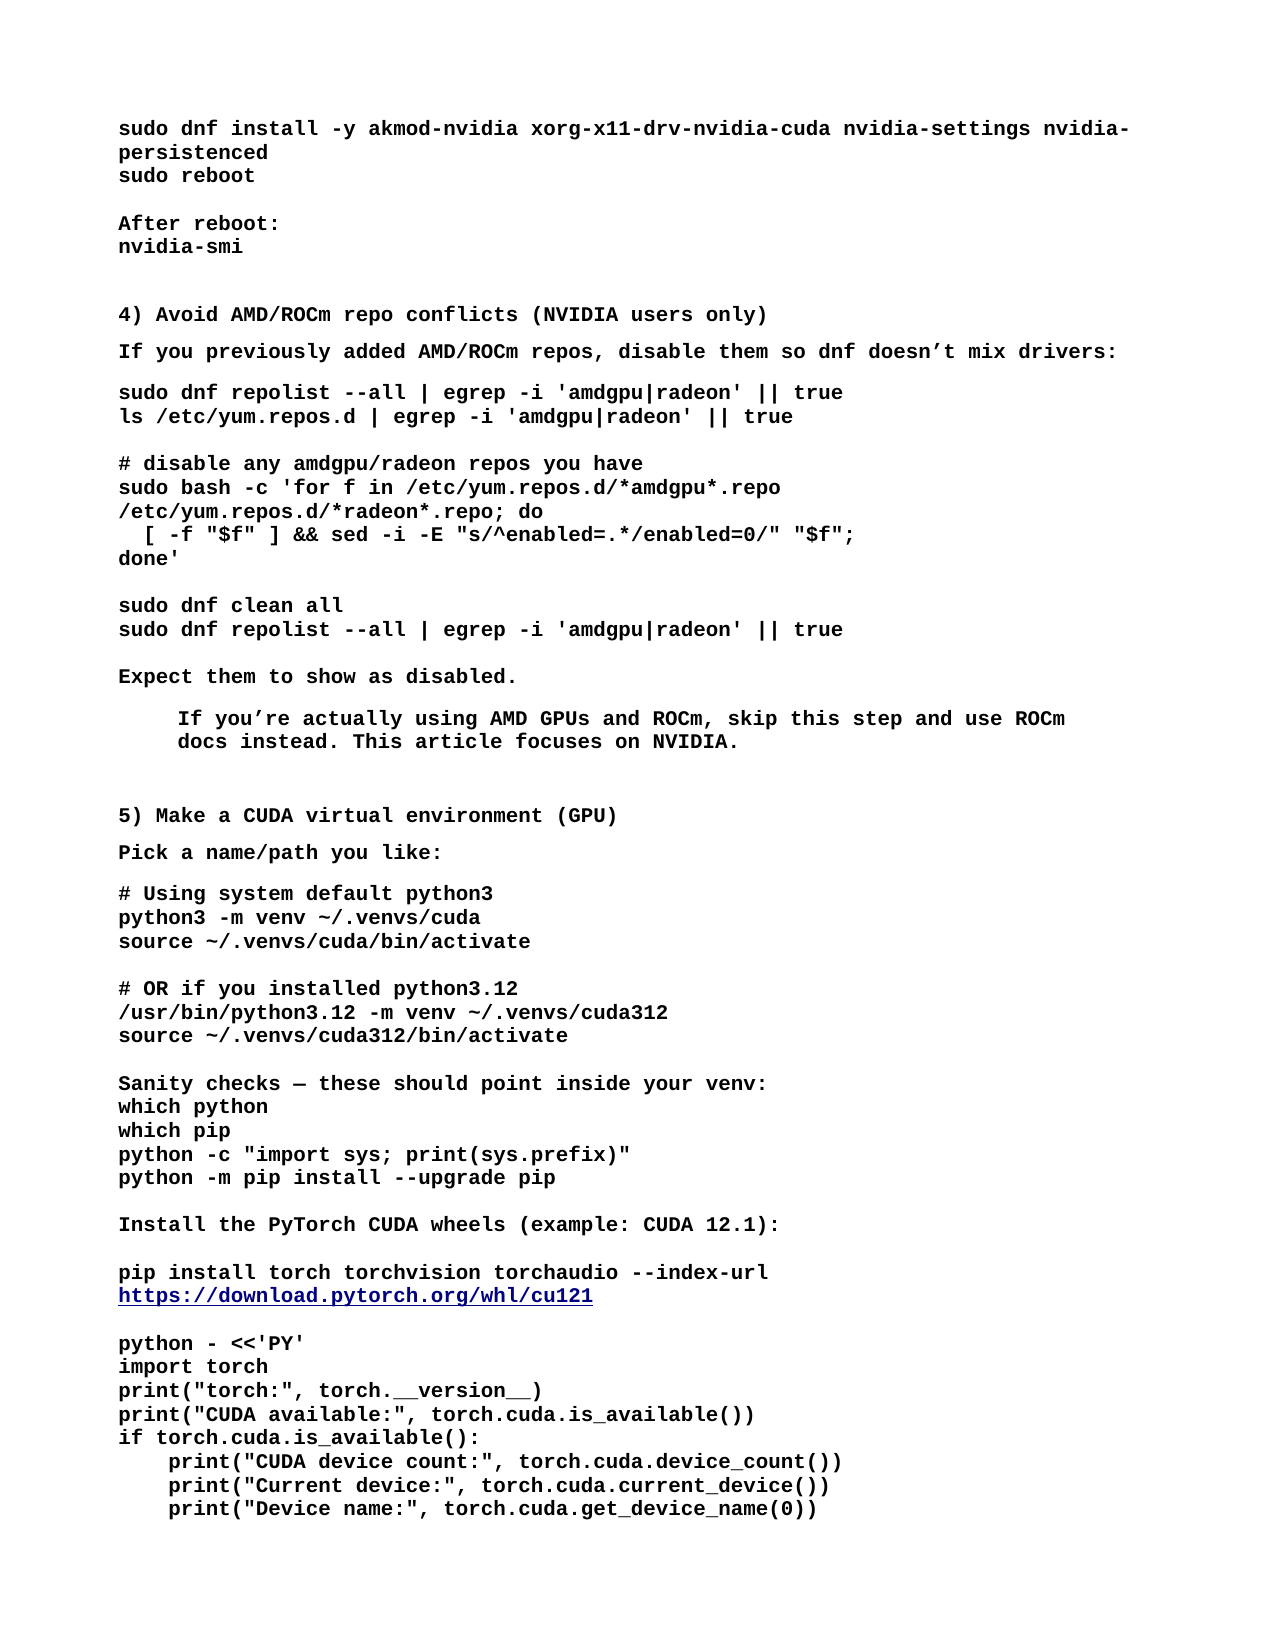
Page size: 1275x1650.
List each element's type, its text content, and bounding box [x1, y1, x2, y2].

text source ~/.venvs/cuda312/bin/activate [118, 1025, 1157, 1049]
text sudo dnf clean all [118, 595, 1157, 619]
text # disable any amdgpu/radeon repos you have [118, 453, 1157, 477]
text pip install torch torchvision torchaudio --index-url https://download.pytorch.org/whl/cu121 [118, 1262, 1157, 1309]
text Sanity checks — these should point inside your venv: [118, 1073, 1157, 1096]
text Pick a name/path you like: [118, 842, 1157, 865]
text which pip [118, 1120, 1157, 1143]
text print("Device name:", torch.cuda.get_device_name(0)) [118, 1498, 1157, 1522]
text python -m pip install --upgrade pip [118, 1167, 1157, 1191]
text python3 -m venv ~/.venvs/cuda [118, 907, 1157, 931]
text If you previously added AMD/ROCm repos, disable them so dnf doesn’t mix drivers: [118, 341, 1157, 364]
text print("CUDA device count:", torch.cuda.device_count()) [118, 1451, 1157, 1474]
text If you’re actually using AMD GPUs and ROCm, skip this step and use ROCm docs instead. This article focuses on NVIDIA. [177, 708, 1098, 755]
text # Using system default python3 [118, 883, 1157, 907]
text python -c "import sys; print(sys.prefix)" [118, 1143, 1157, 1167]
subtitle 4) Avoid AMD/ROCm repo conflicts (NVIDIA users only) [118, 304, 1157, 328]
text After reboot: [118, 213, 1157, 236]
text print("CUDA available:", torch.cuda.is_available()) [118, 1404, 1157, 1427]
text Install the PyTorch CUDA wheels (example: CUDA 12.1): [118, 1214, 1157, 1238]
text sudo dnf repolist --all | egrep -i 'amdgpu|radeon' || true [118, 619, 1157, 642]
text done' [118, 548, 1157, 572]
text sudo dnf repolist --all | egrep -i 'amdgpu|radeon' || true [118, 382, 1157, 406]
text # OR if you installed python3.12 [118, 978, 1157, 1002]
text sudo reboot [118, 165, 1157, 189]
text print("Current device:", torch.cuda.current_device()) [118, 1474, 1157, 1498]
text python - <<'PY' [118, 1333, 1157, 1356]
text if torch.cuda.is_available(): [118, 1427, 1157, 1451]
text Expect them to show as disabled. [118, 666, 1157, 690]
text print("torch:", torch.__version__) [118, 1380, 1157, 1404]
text nvidia-smi [118, 236, 1157, 260]
text /usr/bin/python3.12 -m venv ~/.venvs/cuda312 [118, 1002, 1157, 1025]
text which python [118, 1096, 1157, 1120]
text ls /etc/yum.repos.d | egrep -i 'amdgpu|radeon' || true [118, 406, 1157, 430]
text source ~/.venvs/cuda/bin/activate [118, 931, 1157, 954]
subtitle 5) Make a CUDA virtual environment (GPU) [118, 806, 1157, 829]
text sudo bash -c 'for f in /etc/yum.repos.d/*amdgpu*.repo /etc/yum.repos.d/*radeon*.repo; do [118, 477, 1157, 524]
text import torch [118, 1356, 1157, 1380]
text sudo dnf install -y akmod-nvidia xorg-x11-drv-nvidia-cuda nvidia-settings nvidia-persistenced [118, 118, 1157, 165]
text [ -f "$f" ] && sed -i -E "s/^enabled=.*/enabled=0/" "$f"; [118, 524, 1157, 548]
